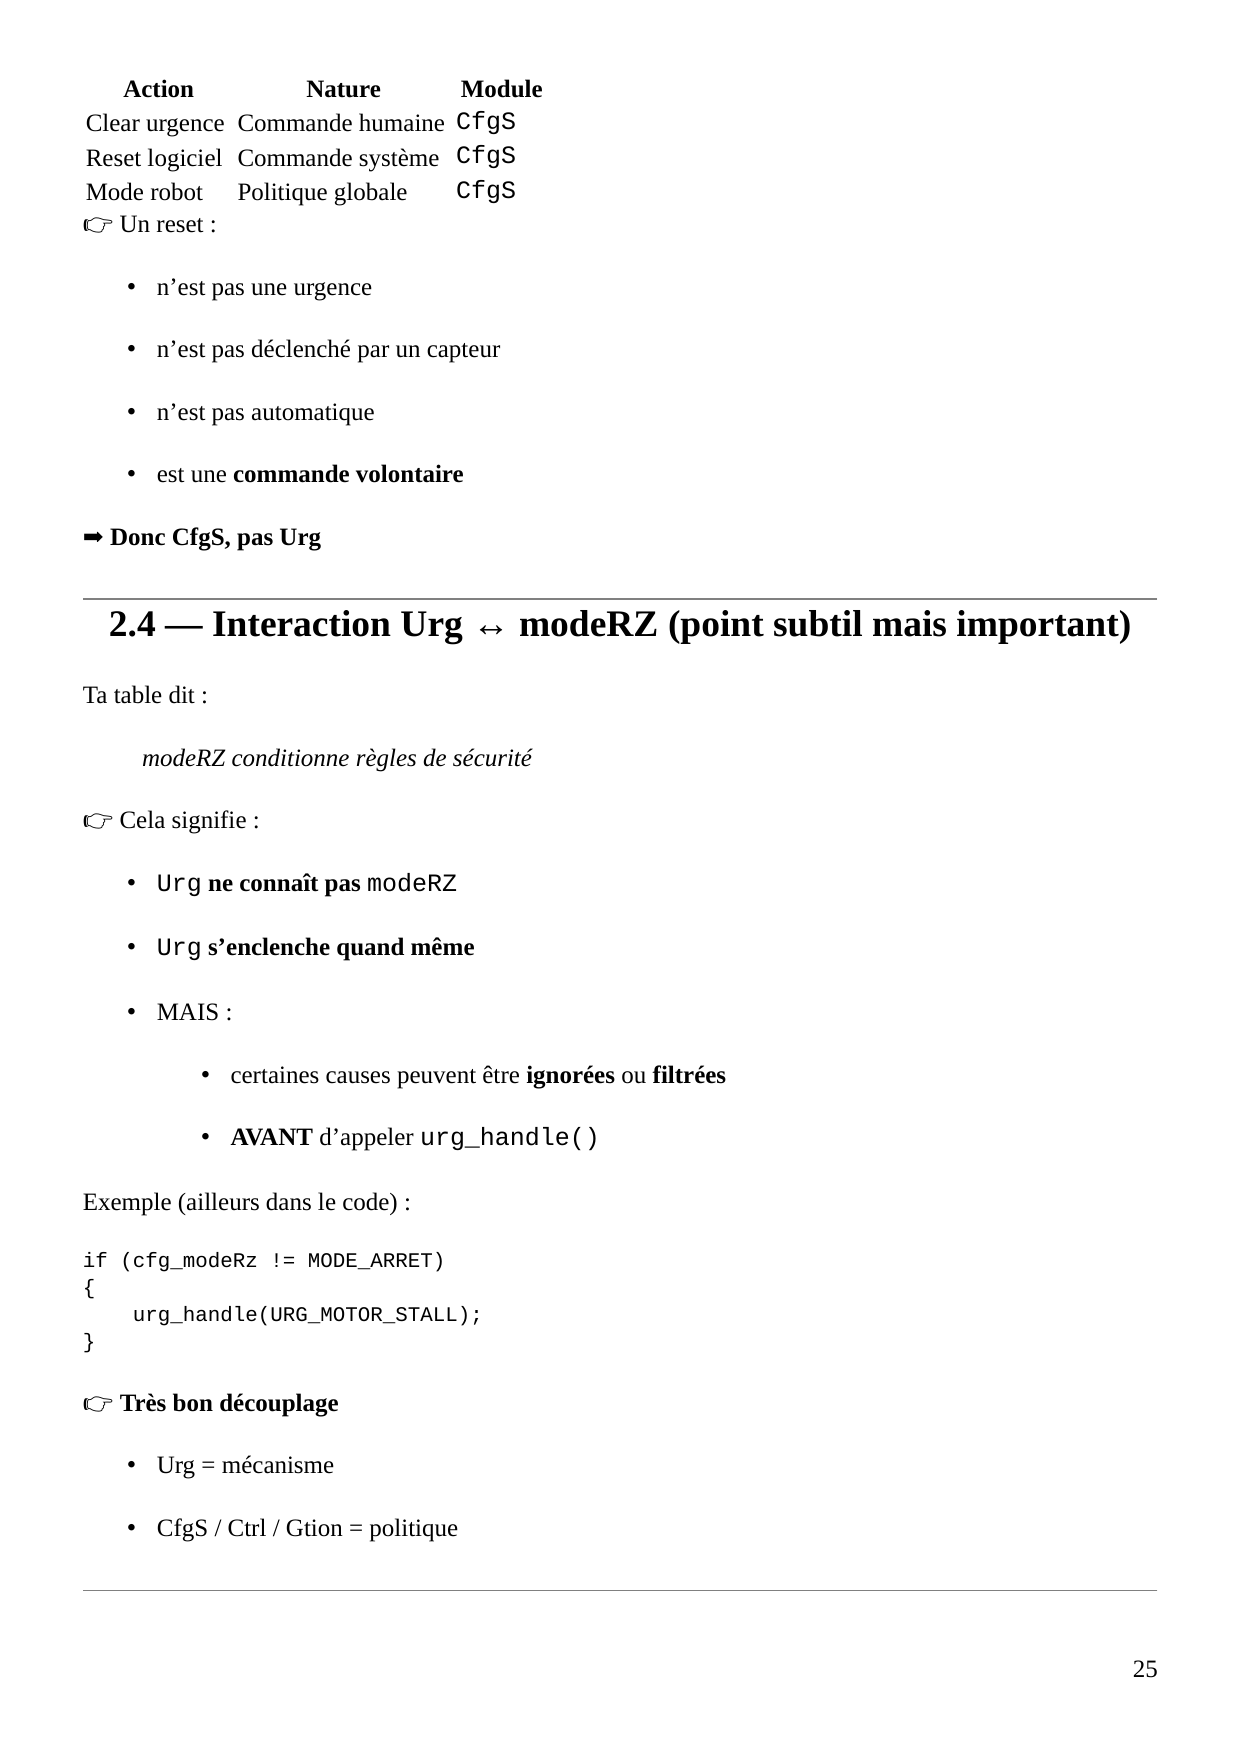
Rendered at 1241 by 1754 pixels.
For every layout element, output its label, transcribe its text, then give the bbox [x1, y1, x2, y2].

text urg_handle(URG_MOTOR_STALL); [83, 1304, 1157, 1328]
table_cell Politique globale [234, 175, 453, 209]
text { [83, 1277, 1157, 1301]
text Ta table dit : [83, 680, 1157, 709]
list Urg s’enclenche quand même [127, 932, 1157, 963]
table_cell Mode robot [83, 175, 234, 209]
list certaines causes peuvent être ignorées ou filtrées [201, 1060, 1157, 1089]
table_cell Reset logiciel [83, 140, 234, 174]
table_cell Commande humaine [234, 105, 453, 140]
text modeRZ conditionne règles de sécurité [142, 743, 1098, 771]
list n’est pas une urgence [127, 272, 1157, 300]
text 👉 Un reset : [83, 209, 1157, 238]
table_header Module [453, 71, 550, 105]
text Exemple (ailleurs dans le code) : [83, 1187, 1157, 1216]
text if (cfg_modeRz != MODE_ARRET) [83, 1250, 1157, 1273]
table_header Nature [234, 71, 453, 105]
table_cell CfgS [453, 175, 550, 209]
table_cell CfgS [453, 105, 550, 140]
list Urg = mécanisme [127, 1451, 1157, 1479]
text 👉 Très bon découplage [83, 1388, 1157, 1417]
list est une commande volontaire [127, 459, 1157, 488]
table_cell Clear urgence [83, 105, 234, 140]
subtitle 2.4 — Interaction Urg ↔ modeRZ (point subtil mais important) [83, 601, 1157, 644]
text 👉 Cela signifie : [83, 805, 1157, 834]
list MAIS : [127, 997, 1157, 1026]
table_cell CfgS [453, 140, 550, 174]
text ➡️ Donc CfgS, pas Urg [83, 522, 1157, 550]
list n’est pas automatique [127, 397, 1157, 425]
table_cell Commande système [234, 140, 453, 174]
table_header Action [83, 71, 234, 105]
list CfgS / Ctrl / Gtion = politique [127, 1513, 1157, 1542]
list n’est pas déclenché par un capteur [127, 334, 1157, 363]
list AVANT d’appeler urg_handle() [201, 1122, 1157, 1153]
list Urg ne connaît pas modeRZ [127, 868, 1157, 898]
text } [83, 1331, 1157, 1355]
